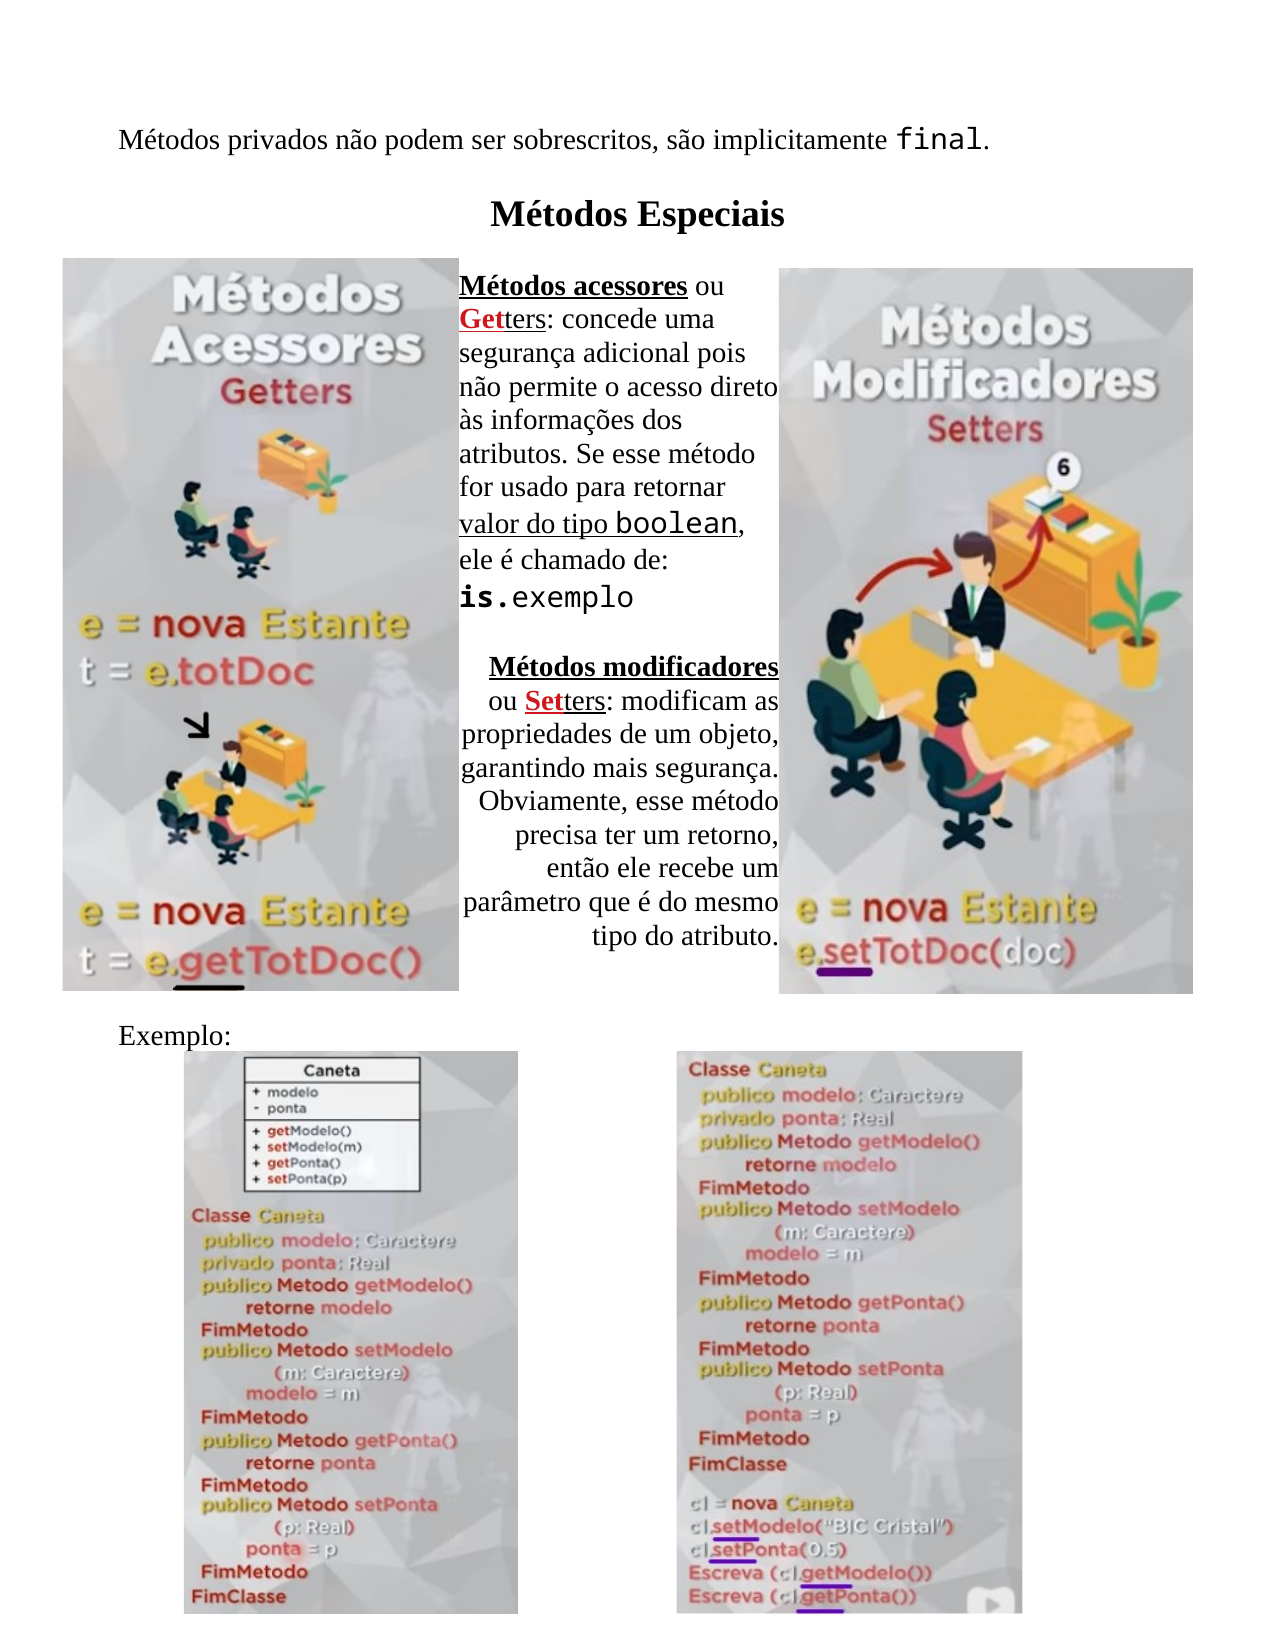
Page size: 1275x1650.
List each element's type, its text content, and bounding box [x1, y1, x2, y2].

text Métodos Especiais [118, 191, 1157, 234]
text Métodos acessores ou Getters: concede uma segurança adicional pois não permite o acesso direto às informações dos atributos. Se esse método for usado para retornar valor do tipo boolean, ele é chamado de: is.exemplo [459, 268, 778, 616]
picture [778, 268, 1193, 994]
text Exemplo: [118, 1018, 1157, 1052]
text Métodos privados não podem ser sobrescritos, são implicitamente final. [118, 118, 1157, 158]
picture [183, 1051, 518, 1614]
picture [62, 258, 459, 991]
text Métodos modificadores ou Setters: modificam as propriedades de um objeto, garantindo mais segurança. Obviamente, esse método precisa ter um retorno, então ele recebe um parâmetro que é do mesmo tipo do atributo. [459, 649, 778, 951]
picture [676, 1051, 1023, 1615]
